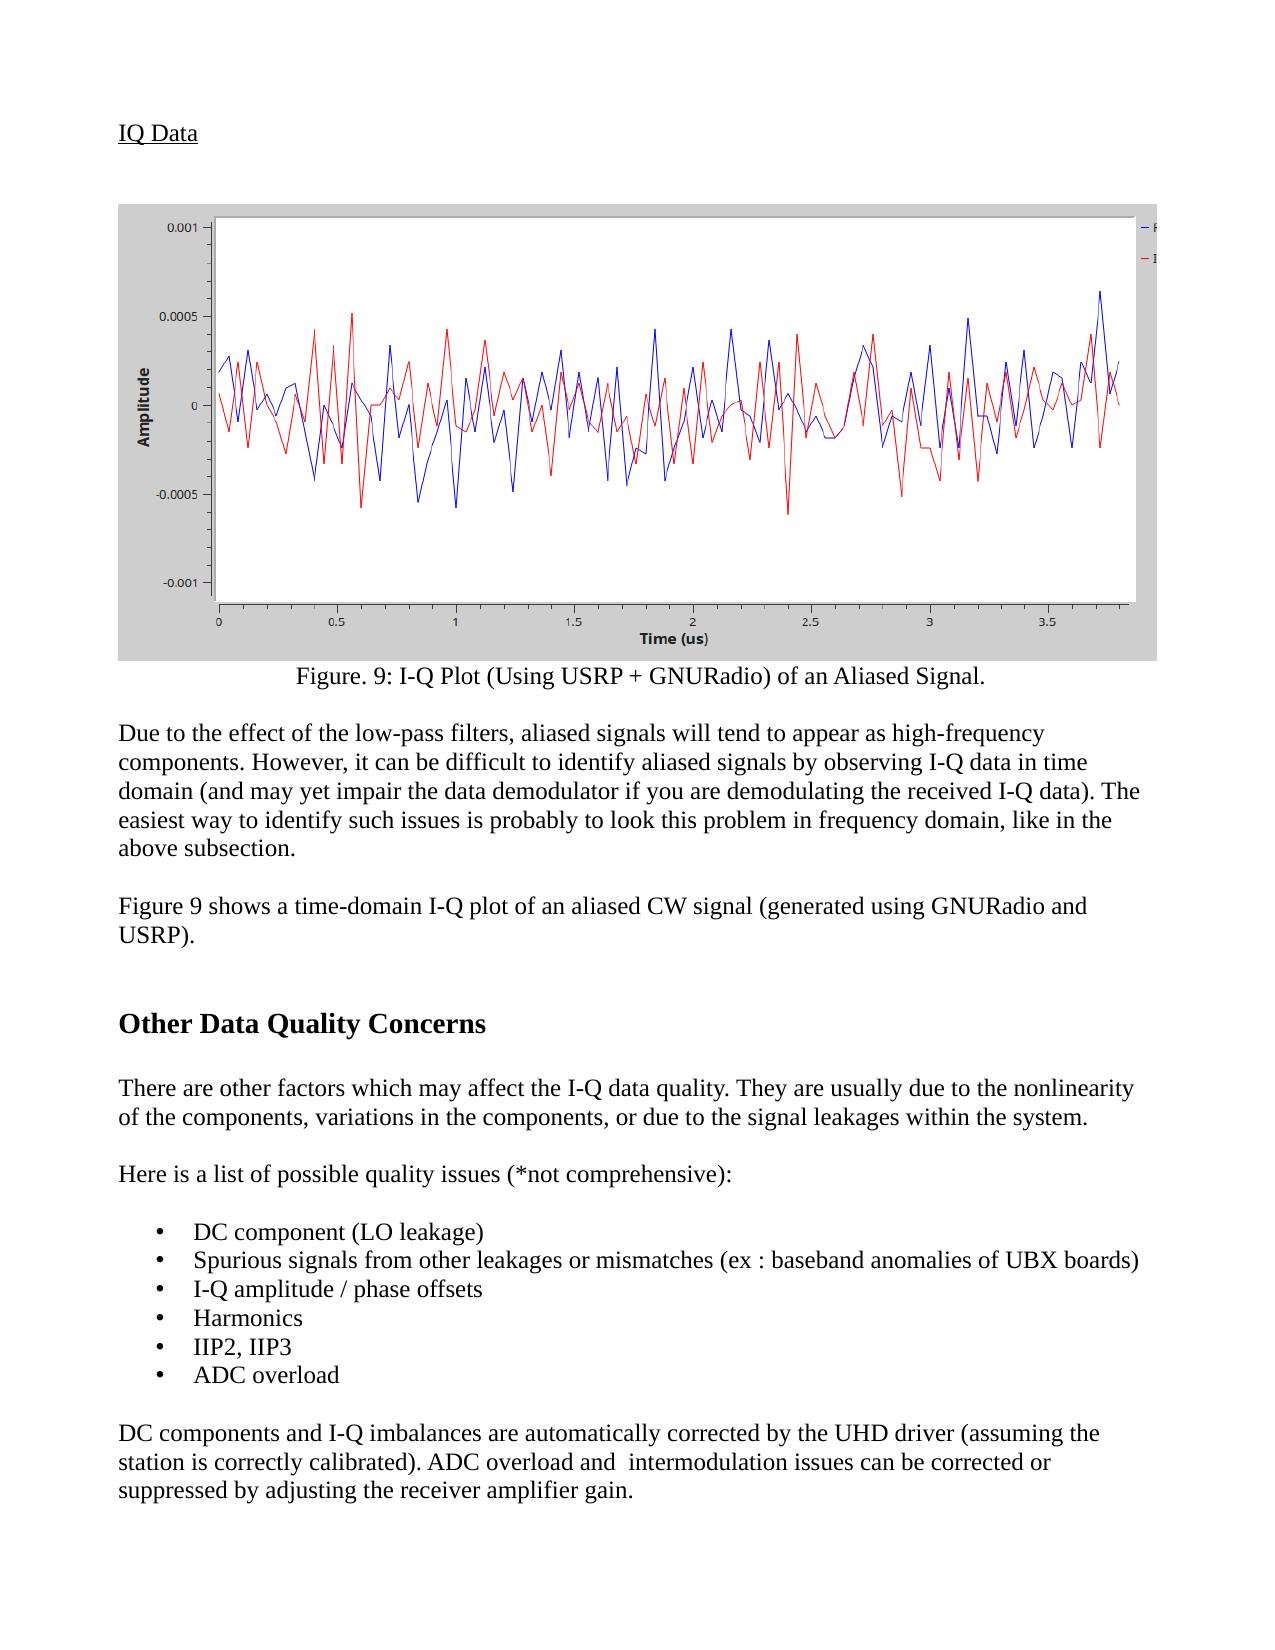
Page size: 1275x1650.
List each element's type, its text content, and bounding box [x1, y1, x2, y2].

list ADC overload [156, 1361, 1157, 1389]
list I-Q amplitude / phase offsets [156, 1274, 1157, 1303]
text Figure. 9: I-Q Plot (Using USRP + GNURadio) of an Aliased Signal. [118, 661, 1157, 690]
text Figure 9 shows a time-domain I-Q plot of an aliased CW signal (generated using GNURadio and USRP). [118, 891, 1157, 948]
text There are other factors which may affect the I-Q data quality. They are usually due to the nonlinearity of the components, variations in the components, or due to the signal leakages within the system. [118, 1073, 1157, 1131]
picture [118, 204, 1157, 661]
text DC components and I-Q imbalances are automatically corrected by the UHD driver (assuming the station is correctly calibrated). ADC overload and intermodulation issues can be corrected or suppressed by adjusting the receiver amplifier gain. [118, 1418, 1157, 1504]
text Here is a list of possible quality issues (*not comprehensive): [118, 1159, 1157, 1188]
list Harmonics [156, 1303, 1157, 1332]
text Other Data Quality Concerns [118, 1006, 1157, 1039]
list IIP2, IIP3 [156, 1332, 1157, 1361]
text Due to the effect of the low-pass filters, aliased signals will tend to appear as high-frequency components. However, it can be difficult to identify aliased signals by observing I-Q data in time domain (and may yet impair the data demodulator if you are demodulating the received I-Q data). The easiest way to identify such issues is probably to look this problem in frequency domain, like in the above subsection. [118, 718, 1157, 862]
text IQ Data [118, 118, 1157, 147]
list DC component (LO leakage) [156, 1217, 1157, 1246]
list Spurious signals from other leakages or mismatches (ex : baseband anomalies of UBX boards) [156, 1246, 1157, 1274]
